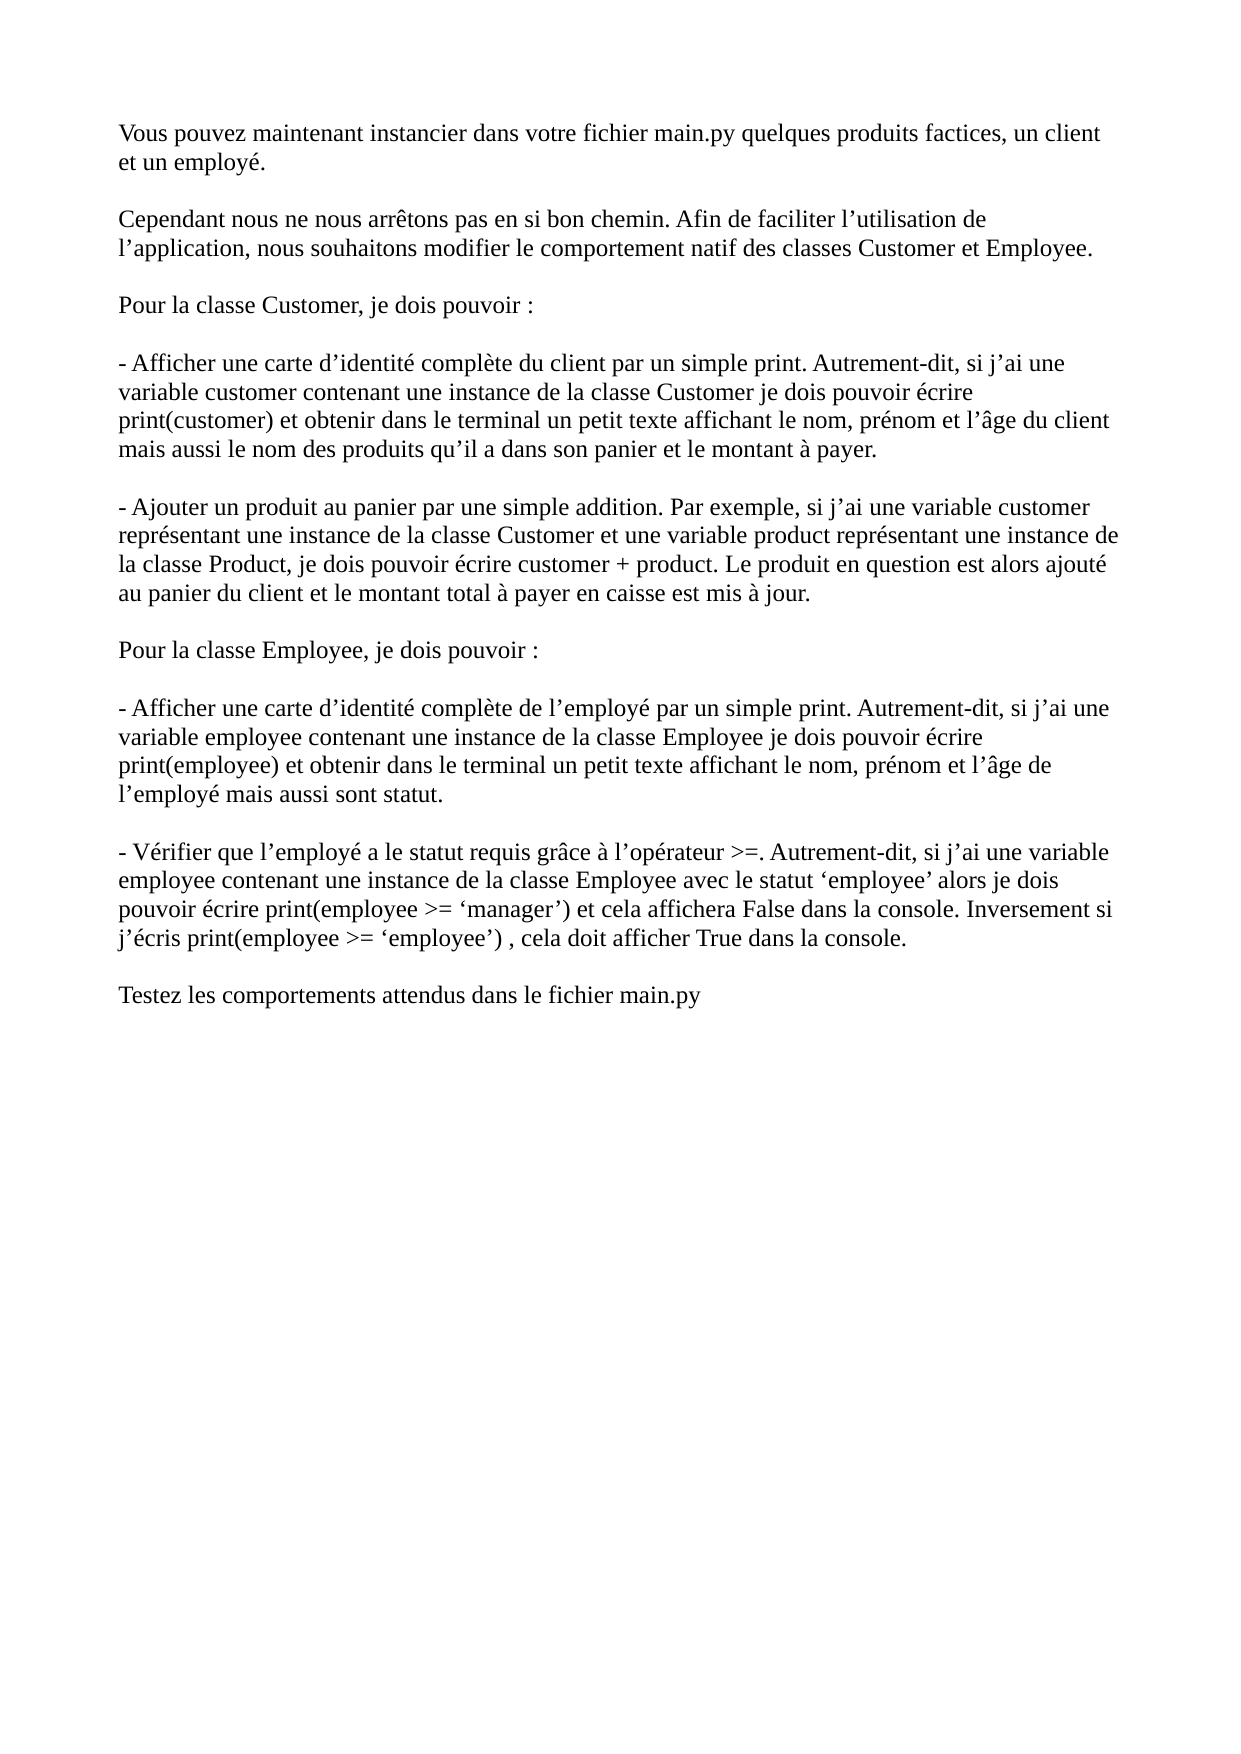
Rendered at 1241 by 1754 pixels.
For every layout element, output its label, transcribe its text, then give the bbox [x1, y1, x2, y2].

text Vous pouvez maintenant instancier dans votre fichier main.py quelques produits factices, un client et un employé. [118, 118, 1122, 176]
text Pour la classe Customer, je dois pouvoir : [118, 291, 1122, 319]
text Cependant nous ne nous arrêtons pas en si bon chemin. Afin de faciliter l’utilisation de l’application, nous souhaitons modifier le comportement natif des classes Customer et Employee. [118, 204, 1122, 262]
text Testez les comportements attendus dans le fichier main.py [118, 981, 1122, 1009]
text Pour la classe Employee, je dois pouvoir : [118, 636, 1122, 664]
text - Vérifier que l’employé a le statut requis grâce à l’opérateur >=. Autrement-dit, si j’ai une variable employee contenant une instance de la classe Employee avec le statut ‘employee’ alors je dois pouvoir écrire print(employee >= ‘manager’) et cela affichera False dans la console. Inversement si j’écris print(employee >= ‘employee’) , cela doit afficher True dans la console. [118, 837, 1122, 952]
text - Afficher une carte d’identité complète du client par un simple print. Autrement-dit, si j’ai une variable customer contenant une instance de la classe Customer je dois pouvoir écrire print(customer) et obtenir dans le terminal un petit texte affichant le nom, prénom et l’âge du client mais aussi le nom des produits qu’il a dans son panier et le montant à payer. [118, 348, 1122, 463]
text - Ajouter un produit au panier par une simple addition. Par exemple, si j’ai une variable customer représentant une instance de la classe Customer et une variable product représentant une instance de la classe Product, je dois pouvoir écrire customer + product. Le produit en question est alors ajouté au panier du client et le montant total à payer en caisse est mis à jour. [118, 492, 1122, 607]
text - Afficher une carte d’identité complète de l’employé par un simple print. Autrement-dit, si j’ai une variable employee contenant une instance de la classe Employee je dois pouvoir écrire print(employee) et obtenir dans le terminal un petit texte affichant le nom, prénom et l’âge de l’employé mais aussi sont statut. [118, 693, 1122, 808]
